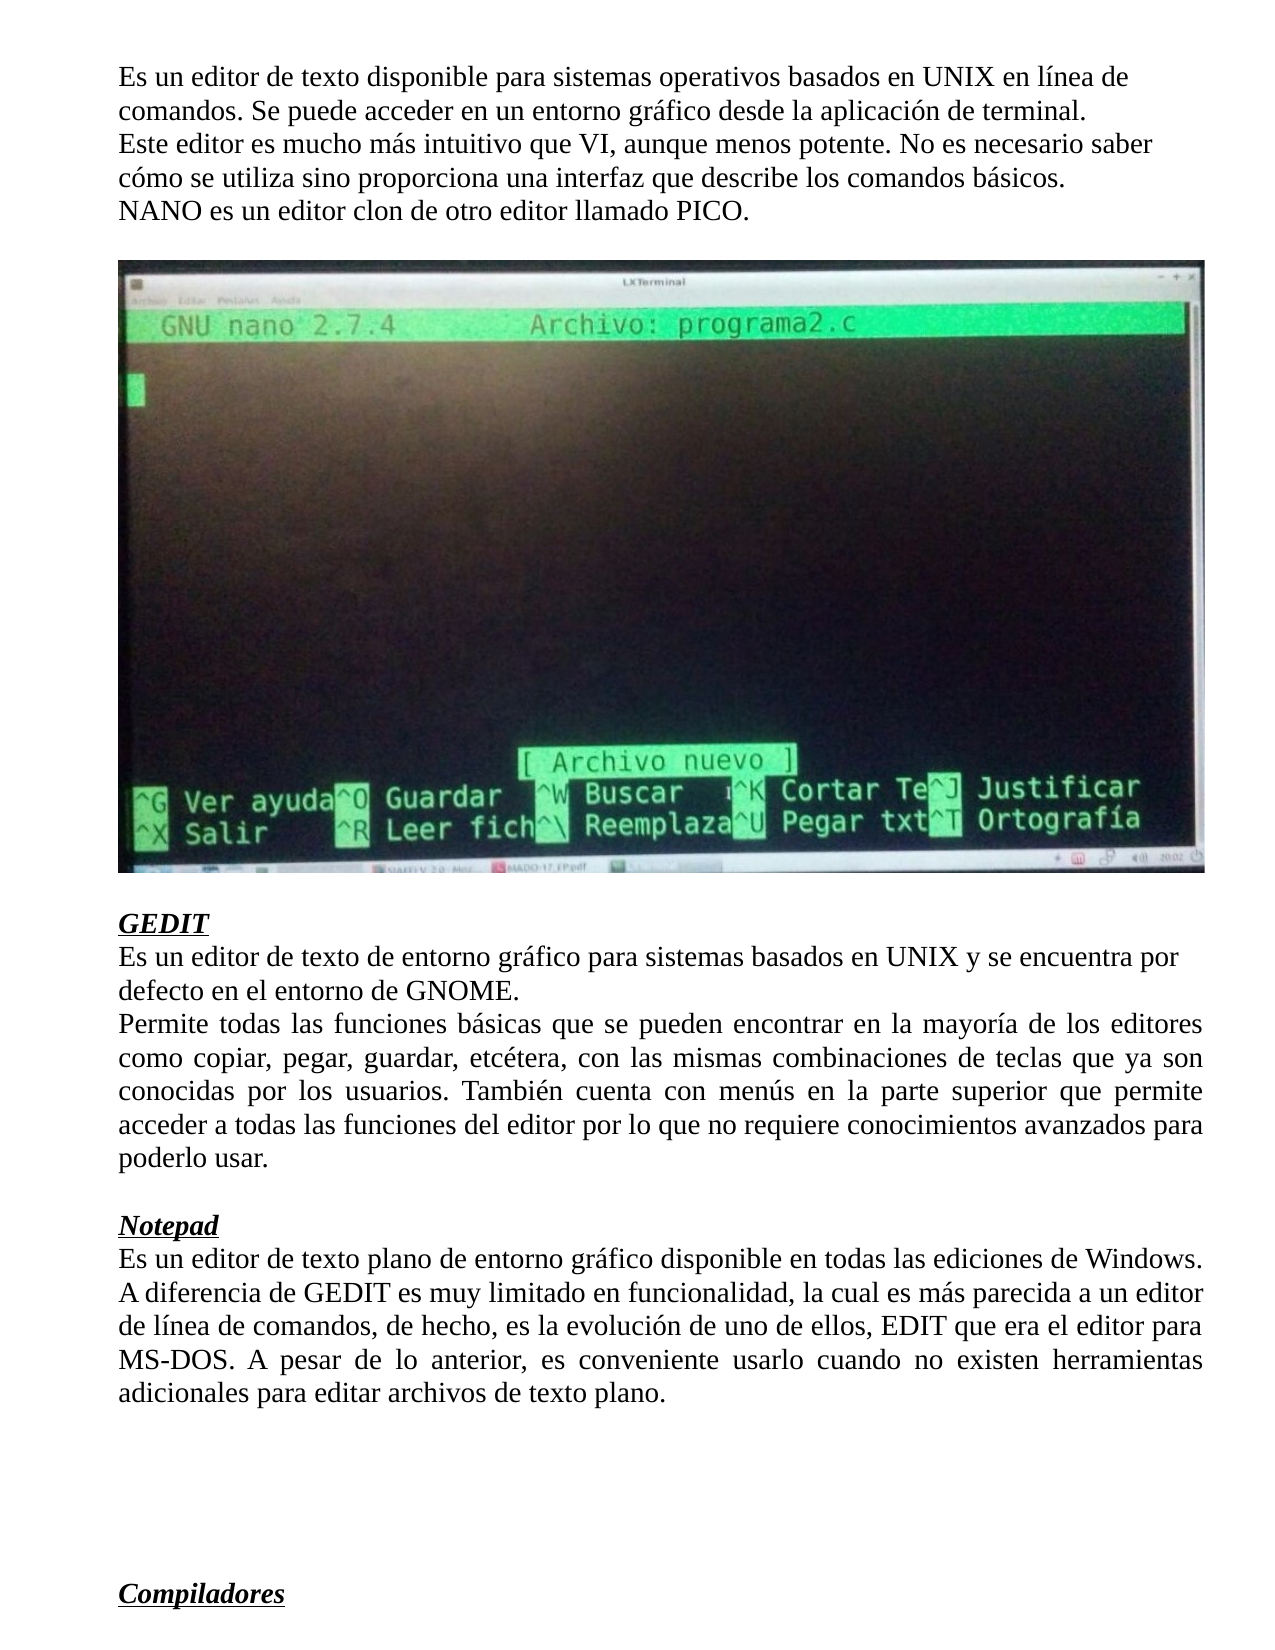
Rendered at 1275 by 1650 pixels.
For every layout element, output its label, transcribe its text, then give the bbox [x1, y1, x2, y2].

text Este editor es mucho más intuitivo que VI, aunque menos potente. No es necesario saber [118, 126, 1205, 160]
text Notepad [118, 1208, 1205, 1241]
text GEDIT [118, 906, 1205, 939]
text Es un editor de texto de entorno gráfico para sistemas basados en UNIX y se encuentra por [118, 939, 1205, 973]
text cómo se utiliza sino proporciona una interfaz que describe los comandos básicos. [118, 160, 1205, 193]
text defecto en el entorno de GNOME. [118, 973, 1205, 1006]
text comandos. Se puede acceder en un entorno gráfico desde la aplicación de terminal. [118, 93, 1205, 126]
text Compiladores [118, 1577, 1205, 1610]
text Es un editor de texto plano de entorno gráfico disponible en todas las ediciones de Windows. A diferencia de GEDIT es muy limitado en funcionalidad, la cual es más parecida a un editor de línea de comandos, de hecho, es la evolución de uno de ellos, EDIT que era el editor para MS-DOS. A pesar de lo anterior, es conveniente usarlo cuando no existen herramientas adicionales para editar archivos de texto plano. [118, 1241, 1205, 1409]
text Es un editor de texto disponible para sistemas operativos basados en UNIX en línea de [118, 59, 1205, 93]
text NANO es un editor clon de otro editor llamado PICO. [118, 193, 1205, 227]
text Permite todas las funciones básicas que se pueden encontrar en la mayoría de los editores como copiar, pegar, guardar, etcétera, con las mismas combinaciones de teclas que ya son conocidas por los usuarios. También cuenta con menús en la parte superior que permite acceder a todas las funciones del editor por lo que no requiere conocimientos avanzados para poderlo usar. [118, 1006, 1205, 1174]
